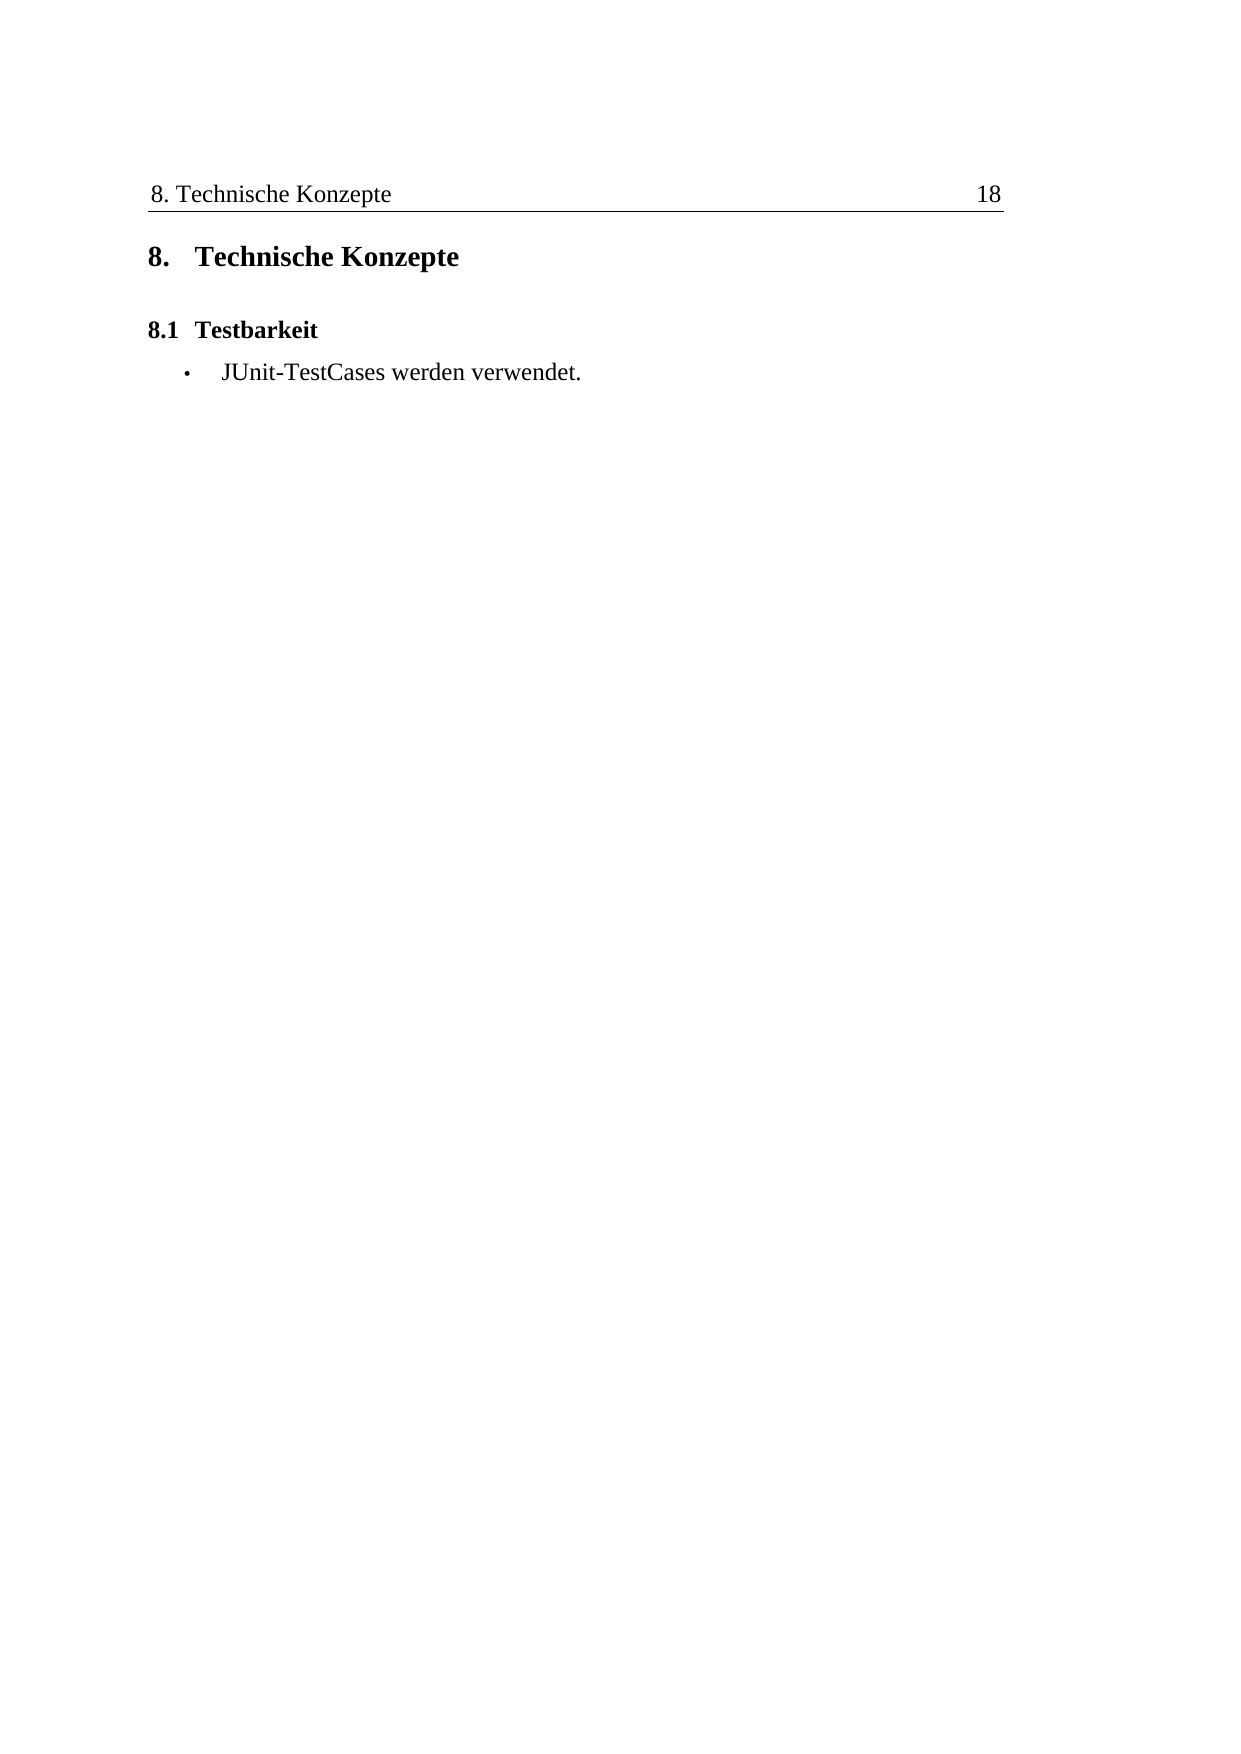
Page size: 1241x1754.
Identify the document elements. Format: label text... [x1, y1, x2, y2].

subtitle Technische Konzepte [148, 240, 1004, 273]
list JUnit-TestCases werden verwendet. [184, 358, 1004, 386]
subtitle Testbarkeit [148, 316, 1004, 344]
